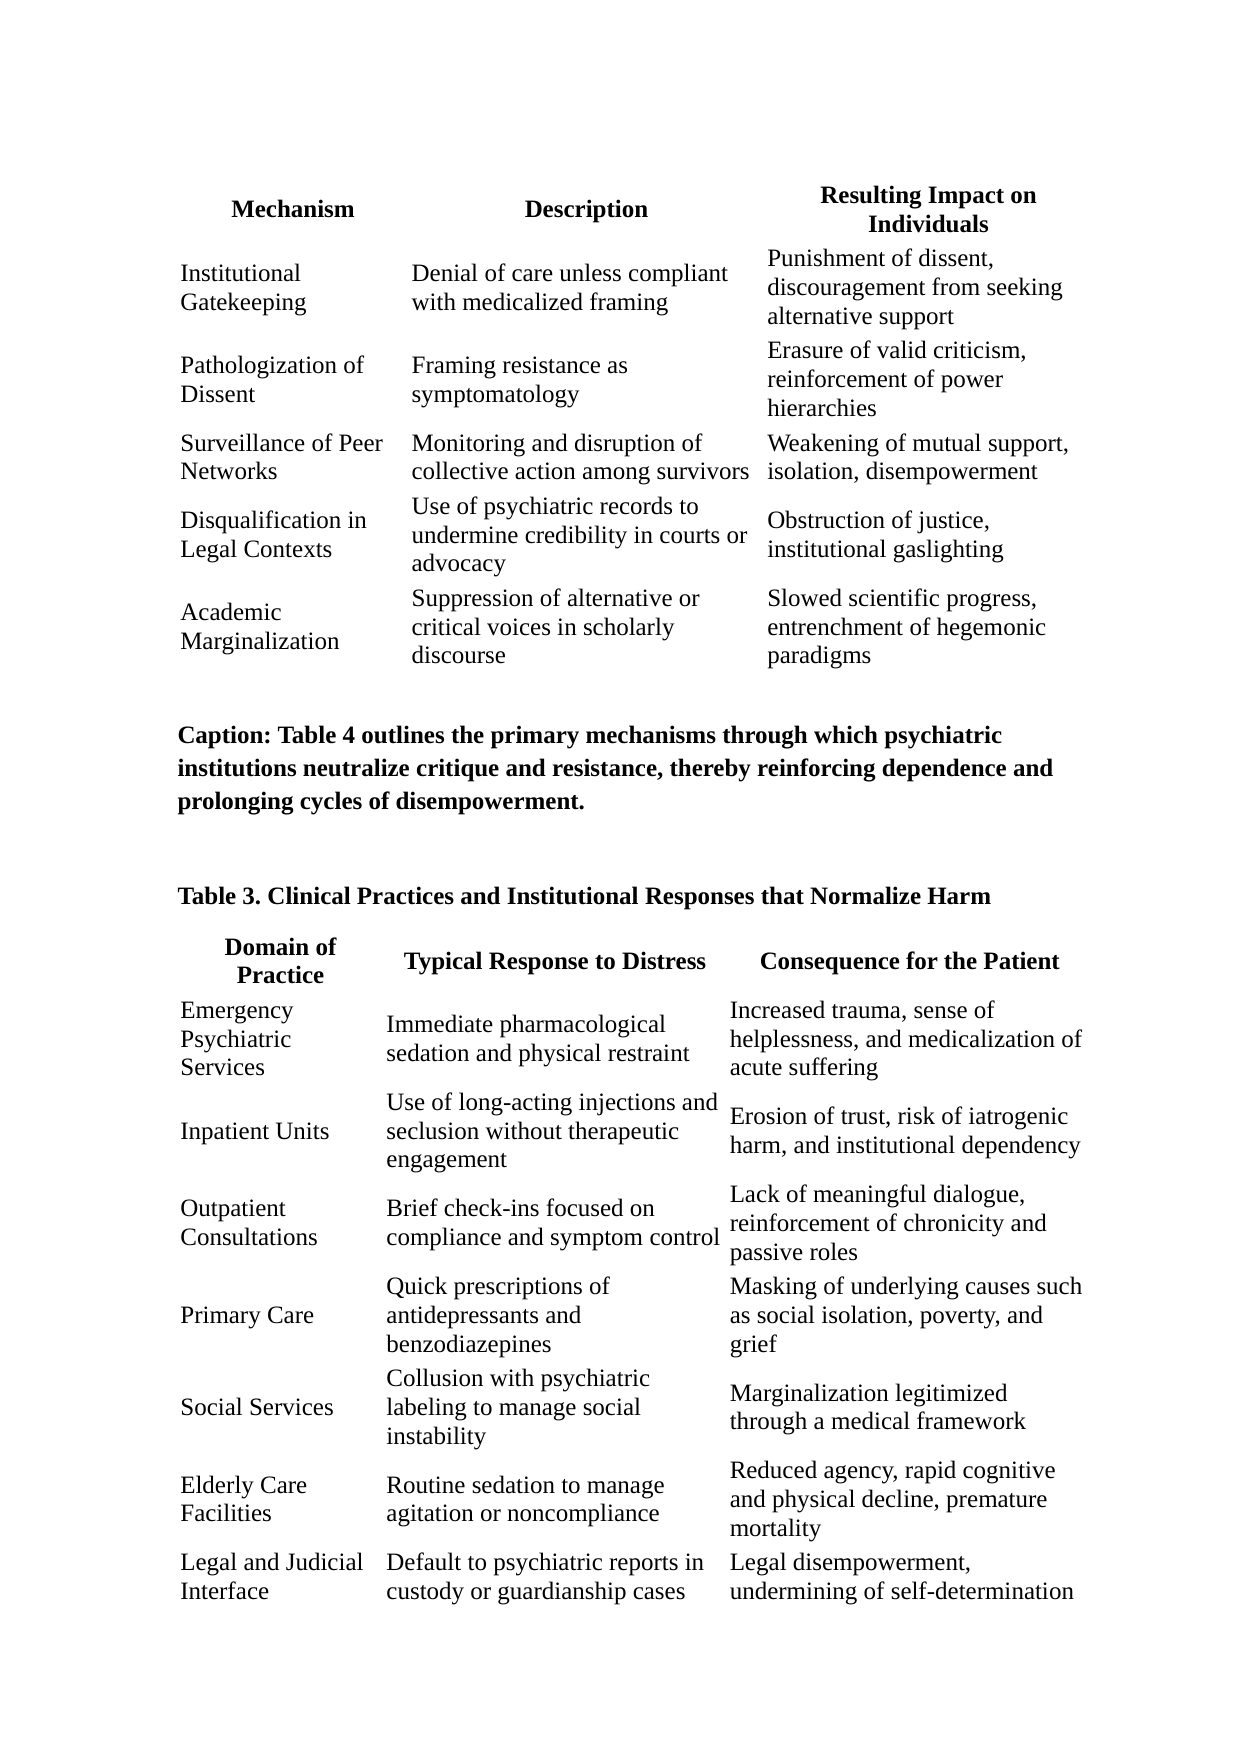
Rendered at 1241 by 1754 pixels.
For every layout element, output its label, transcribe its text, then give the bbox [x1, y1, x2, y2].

table_cell Lack of meaningful dialogue, reinforcement of chronicity and passive roles [727, 1176, 1093, 1268]
table_cell Collusion with psychiatric labeling to manage social instability [383, 1360, 727, 1452]
table_header Description [409, 177, 764, 241]
table_header Resulting Impact on Individuals [764, 177, 1093, 241]
table_cell Disqualification in Legal Contexts [177, 488, 408, 580]
table_cell Suppression of alternative or critical voices in scholarly discourse [409, 580, 764, 672]
table_cell Use of psychiatric records to undermine credibility in courts or advocacy [409, 488, 764, 580]
table_cell Slowed scientific progress, entrenchment of hegemonic paradigms [764, 580, 1093, 672]
table_cell Institutional Gatekeeping [177, 241, 408, 333]
table_header Consequence for the Patient [727, 929, 1093, 992]
table_header Domain of Practice [177, 929, 383, 992]
table_cell Inpatient Units [177, 1084, 383, 1176]
table_cell Legal and Judicial Interface [177, 1545, 383, 1608]
text Caption: Table 4 outlines the primary mechanisms through which psychiatric institutions neutralize critique and resistance, thereby reinforcing dependence and prolonging cycles of disempowerment. [177, 720, 1093, 814]
table_header Typical Response to Distress [383, 929, 727, 992]
table_cell Pathologization of Dissent [177, 333, 408, 425]
table_cell Primary Care [177, 1268, 383, 1360]
table_header Mechanism [177, 177, 408, 241]
table_cell Erasure of valid criticism, reinforcement of power hierarchies [764, 333, 1093, 425]
table_cell Erosion of trust, risk of iatrogenic harm, and institutional dependency [727, 1084, 1093, 1176]
table_cell Increased trauma, sense of helplessness, and medicalization of acute suffering [727, 992, 1093, 1084]
table_cell Reduced agency, rapid cognitive and physical decline, premature mortality [727, 1453, 1093, 1544]
table_cell Framing resistance as symptomatology [409, 333, 764, 425]
table_cell Use of long-acting injections and seclusion without therapeutic engagement [383, 1084, 727, 1176]
table_cell Quick prescriptions of antidepressants and benzodiazepines [383, 1268, 727, 1360]
table_cell Surveillance of Peer Networks [177, 425, 408, 488]
table_cell Default to psychiatric reports in custody or guardianship cases [383, 1545, 727, 1608]
table_cell Legal disempowerment, undermining of self-determination [727, 1545, 1093, 1608]
table_cell Immediate pharmacological sedation and physical restraint [383, 992, 727, 1084]
table_cell Punishment of dissent, discouragement from seeking alternative support [764, 241, 1093, 333]
table_cell Brief check-ins focused on compliance and symptom control [383, 1176, 727, 1268]
table_cell Outpatient Consultations [177, 1176, 383, 1268]
table_cell Denial of care unless compliant with medicalized framing [409, 241, 764, 333]
text Table 3. Clinical Practices and Institutional Responses that Normalize Harm [177, 881, 1093, 910]
table_cell Marginalization legitimized through a medical framework [727, 1360, 1093, 1452]
table_cell Elderly Care Facilities [177, 1453, 383, 1544]
table_cell Routine sedation to manage agitation or noncompliance [383, 1453, 727, 1544]
table_cell Monitoring and disruption of collective action among survivors [409, 425, 764, 488]
table_cell Masking of underlying causes such as social isolation, poverty, and grief [727, 1268, 1093, 1360]
table_cell Obstruction of justice, institutional gaslighting [764, 488, 1093, 580]
table_cell Emergency Psychiatric Services [177, 992, 383, 1084]
table_cell Social Services [177, 1360, 383, 1452]
table_cell Academic Marginalization [177, 580, 408, 672]
table_cell Weakening of mutual support, isolation, disempowerment [764, 425, 1093, 488]
